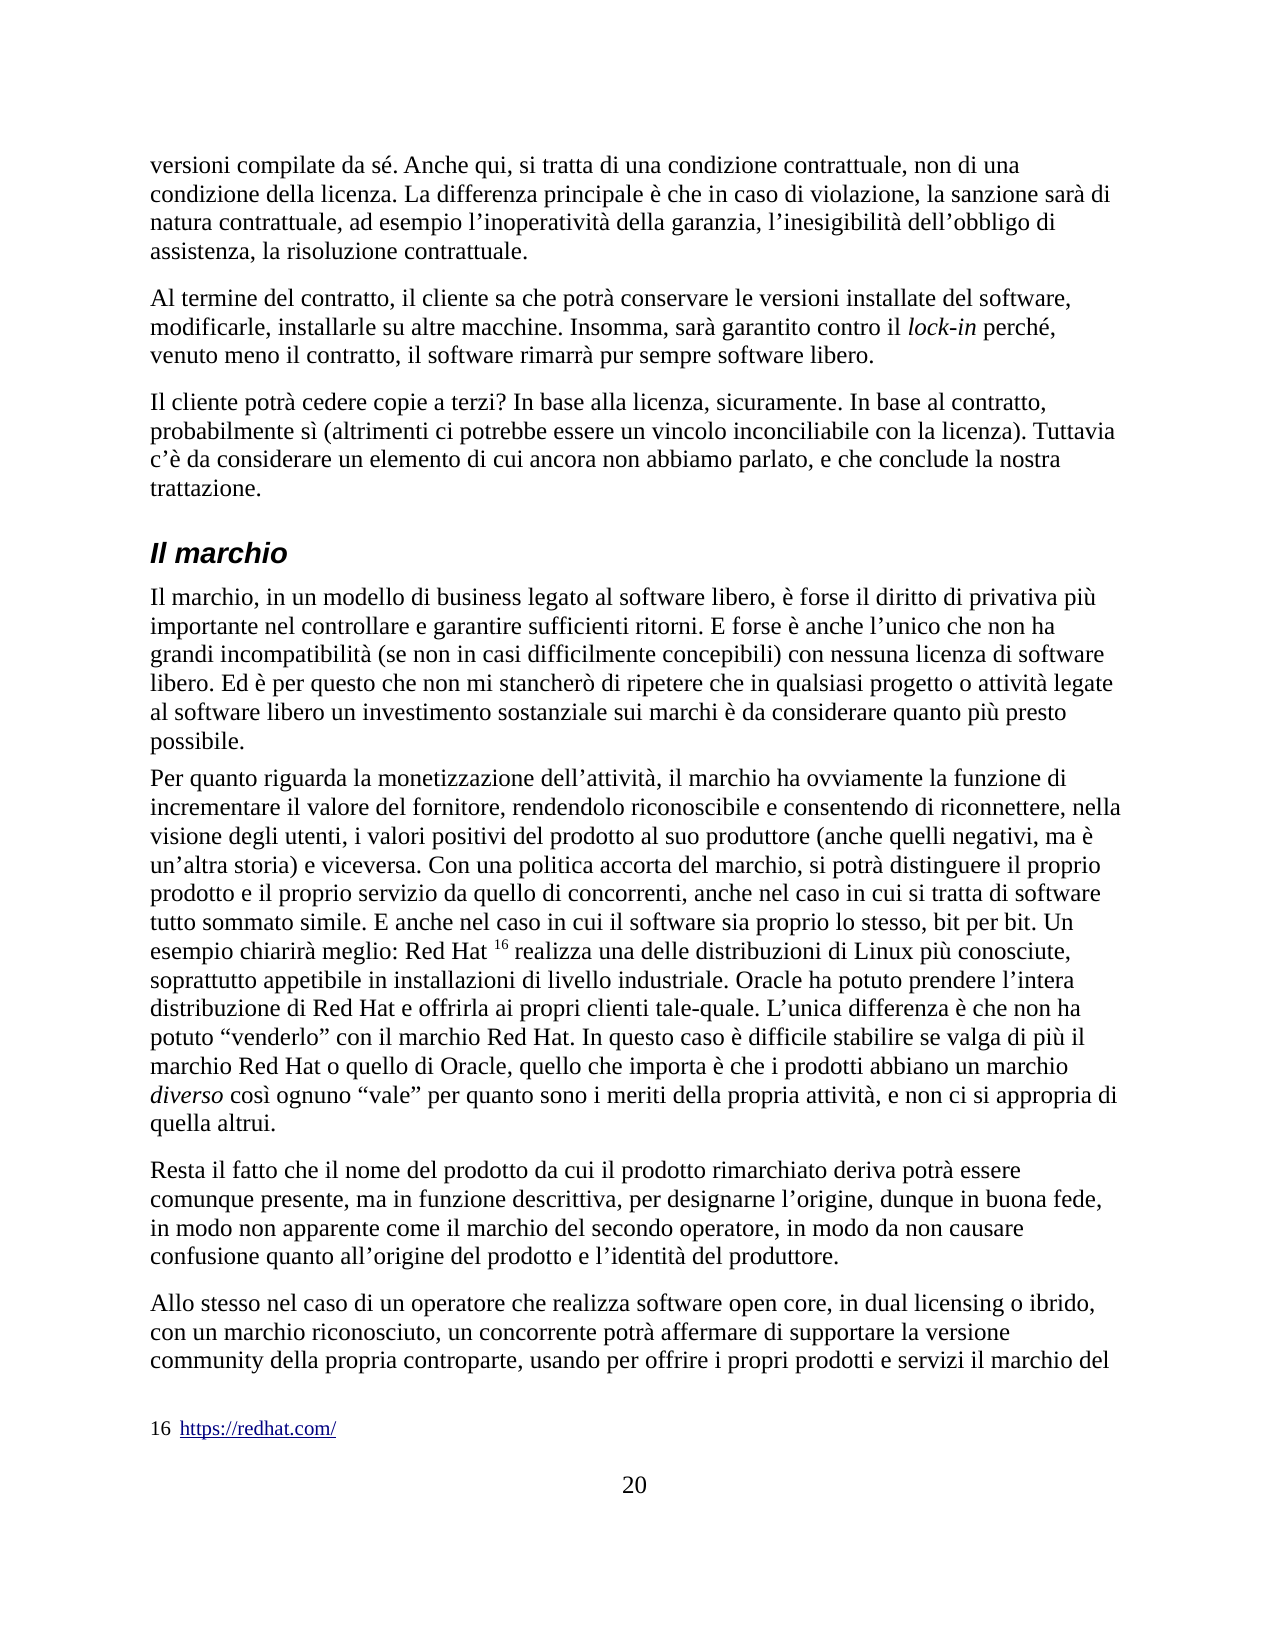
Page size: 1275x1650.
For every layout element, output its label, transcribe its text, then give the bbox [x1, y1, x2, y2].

text Per quanto riguarda la monetizzazione dell’attività, il marchio ha ovviamente la funzione di incrementare il valore del fornitore, rendendolo riconoscibile e consentendo di riconnettere, nella visione degli utenti, i valori positivi del prodotto al suo produttore (anche quelli negativi, ma è un’altra storia) e viceversa. Con una politica accorta del marchio, si potrà distinguere il proprio prodotto e il proprio servizio da quello di concorrenti, anche nel caso in cui si tratta di software tutto sommato simile. E anche nel caso in cui il software sia proprio lo stesso, bit per bit. Un esempio chiarirà meglio: Red Hat realizza una delle distribuzioni di Linux più conosciute, soprattutto appetibile in installazioni di livello industriale. Oracle ha potuto prendere l’intera distribuzione di Red Hat e offrirla ai propri clienti tale-quale. L’unica differenza è che non ha potuto “venderlo” con il marchio Red Hat. In questo caso è difficile stabilire se valga di più il marchio Red Hat o quello di Oracle, quello che importa è che i prodotti abbiano un marchio diverso così ognuno “vale” per quanto sono i meriti della propria attività, e non ci si appropria di quella altrui. [150, 763, 1125, 1137]
text versioni compilate da sé. Anche qui, si tratta di una condizione contrattuale, non di una condizione della licenza. La differenza principale è che in caso di violazione, la sanzione sarà di natura contrattuale, ad esempio l’inoperatività della garanzia, l’inesigibilità dell’obbligo di assistenza, la risoluzione contrattuale. [150, 150, 1125, 265]
text Al termine del contratto, il cliente sa che potrà conservare le versioni installate del software, modificarle, installarle su altre macchine. Insomma, sarà garantito contro il lock-in perché, venuto meno il contratto, il software rimarrà pur sempre software libero. [150, 283, 1125, 369]
subtitle Il marchio [150, 536, 1125, 569]
text Il cliente potrà cedere copie a terzi? In base alla licenza, sicuramente. In base al contratto, probabilmente sì (altrimenti ci potrebbe essere un vincolo inconciliabile con la licenza). Tuttavia c’è da considerare un elemento di cui ancora non abbiamo parlato, e che conclude la nostra trattazione. [150, 387, 1125, 502]
text Allo stesso nel caso di un operatore che realizza software open core, in dual licensing o ibrido, con un marchio riconosciuto, un concorrente potrà affermare di supportare la versione community della propria controparte, usando per offrire i propri prodotti e servizi il marchio del [150, 1288, 1125, 1374]
text https://redhat.com/ [150, 1416, 1125, 1440]
text Resta il fatto che il nome del prodotto da cui il prodotto rimarchiato deriva potrà essere comunque presente, ma in funzione descrittiva, per designarne l’origine, dunque in buona fede, in modo non apparente come il marchio del secondo operatore, in modo da non causare confusione quanto all’origine del prodotto e l’identità del produttore. [150, 1155, 1125, 1270]
text Il marchio, in un modello di business legato al software libero, è forse il diritto di privativa più importante nel controllare e garantire sufficienti ritorni. E forse è anche l’unico che non ha grandi incompatibilità (se non in casi difficilmente concepibili) con nessuna licenza di software libero. Ed è per questo che non mi stancherò di ripetere che in qualsiasi progetto o attività legate al software libero un investimento sostanziale sui marchi è da considerare quanto più presto possibile. [150, 582, 1125, 754]
